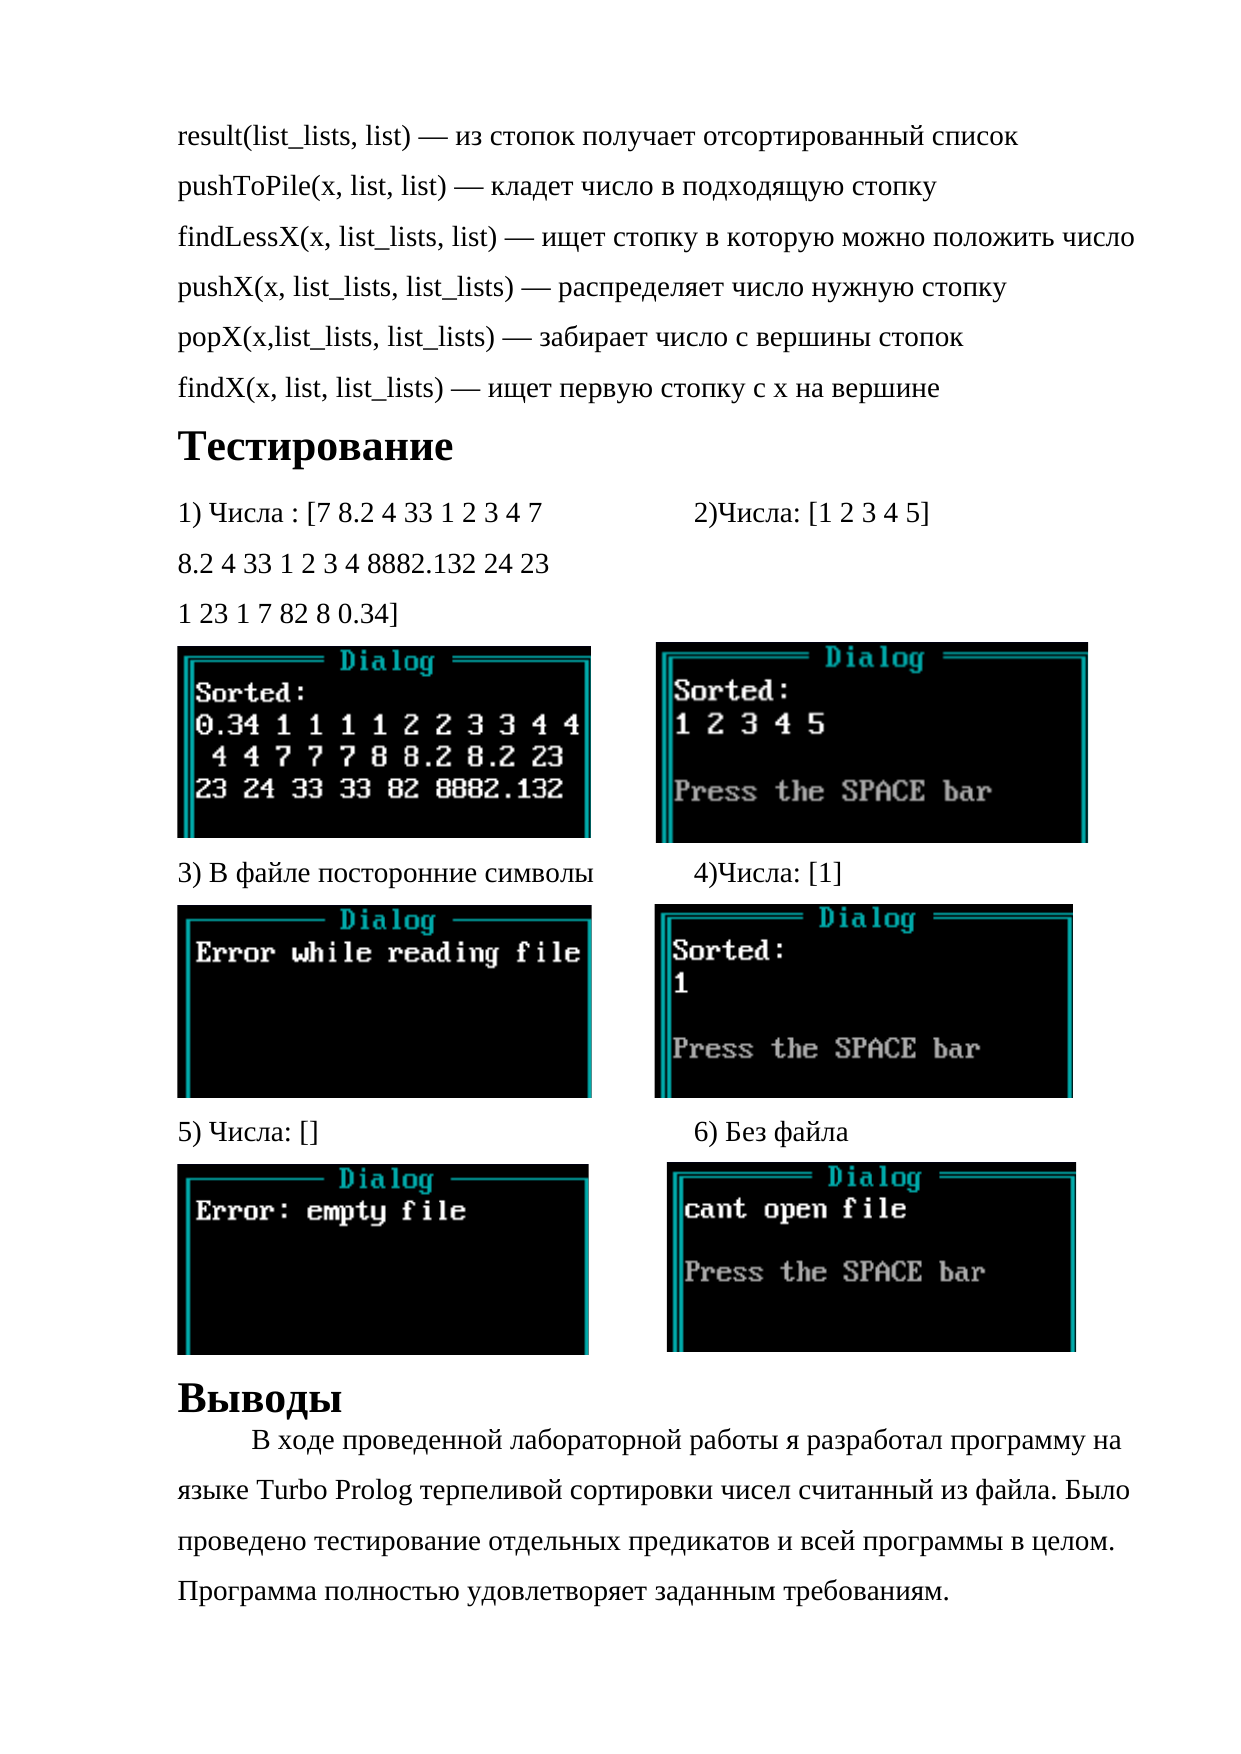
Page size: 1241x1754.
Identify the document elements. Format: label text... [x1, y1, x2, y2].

picture [655, 642, 1089, 843]
text 1 23 1 7 82 8 0.34] [177, 596, 1152, 629]
picture [177, 1164, 589, 1355]
text Выводы [177, 1372, 1152, 1422]
text findLessX(x, list_lists, list) — ищет стопку в которую можно положить число [177, 219, 1152, 252]
text result(list_lists, list) — из стопок получает отсортированный список [177, 118, 1152, 152]
text findX(x, list, list_lists) — ищет первую стопку с x на вершине [177, 370, 1152, 403]
text 3) В файле посторонние символы 4)Числа: [1] [177, 855, 1152, 888]
text 8.2 4 33 1 2 3 4 8882.132 24 23 [177, 546, 1152, 579]
text pushToPile(x, list, list) — кладет число в подходящую стопку [177, 168, 1152, 202]
picture [666, 1162, 1077, 1352]
picture [654, 904, 1073, 1098]
text 1) Числа : [7 8.2 4 33 1 2 3 4 7 2)Числа: [1 2 3 4 5] [177, 495, 1152, 529]
text pushX(x, list_lists, list_lists) — распределяет число нужную стопку [177, 269, 1152, 303]
text popX(x,list_lists, list_lists) — забирает число с вершины стопок [177, 319, 1152, 353]
text 5) Числа: [] 6) Без файла [177, 1114, 1152, 1147]
picture [177, 646, 591, 838]
text Тестирование [177, 420, 1152, 470]
text В ходе проведенной лабораторной работы я разработал программу на языке Turbo Prolog терпеливой сортировки чисел считанный из файла. Было проведено тестирование отдельных предикатов и всей программы в целом. Программа полностью удовлетворяет заданным требованиям. [177, 1422, 1152, 1607]
picture [177, 905, 592, 1098]
